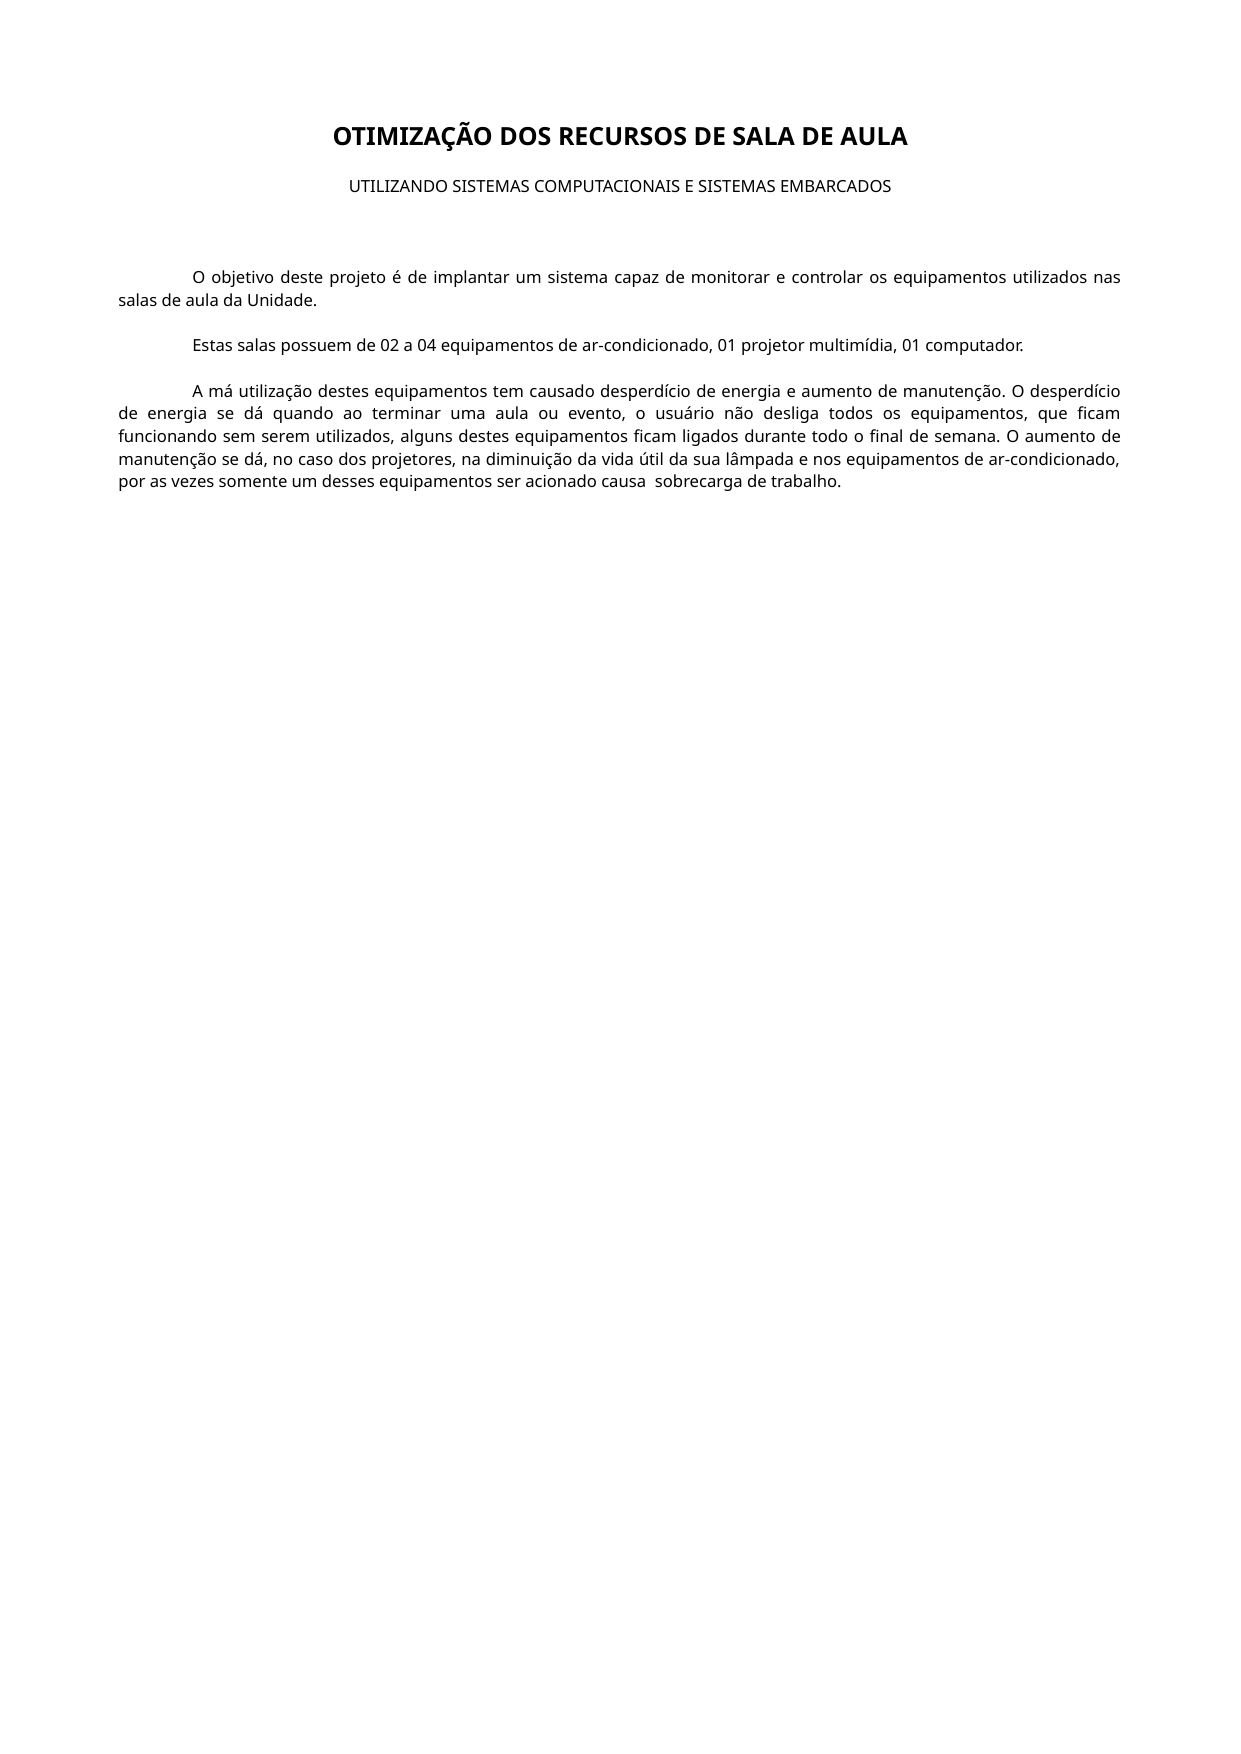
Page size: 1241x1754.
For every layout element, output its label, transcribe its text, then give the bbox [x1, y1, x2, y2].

text A má utilização destes equipamentos tem causado desperdício de energia e aumento de manutenção. O desperdício de energia se dá quando ao terminar uma aula ou evento, o usuário não desliga todos os equipamentos, que ficam funcionando sem serem utilizados, alguns destes equipamentos ficam ligados durante todo o final de semana. O aumento de manutenção se dá, no caso dos projetores, na diminuição da vida útil da sua lâmpada e nos equipamentos de ar-condicionado, por as vezes somente um desses equipamentos ser acionado causa sobrecarga de trabalho. [118, 379, 1122, 493]
text UTILIZANDO SISTEMAS COMPUTACIONAIS E SISTEMAS EMBARCADOS [118, 175, 1122, 198]
text Estas salas possuem de 02 a 04 equipamentos de ar-condicionado, 01 projetor multimídia, 01 computador. [118, 334, 1122, 357]
text OTIMIZAÇÃO DOS RECURSOS DE SALA DE AULA [118, 118, 1122, 152]
text O objetivo deste projeto é de implantar um sistema capaz de monitorar e controlar os equipamentos utilizados nas salas de aula da Unidade. [118, 266, 1122, 311]
